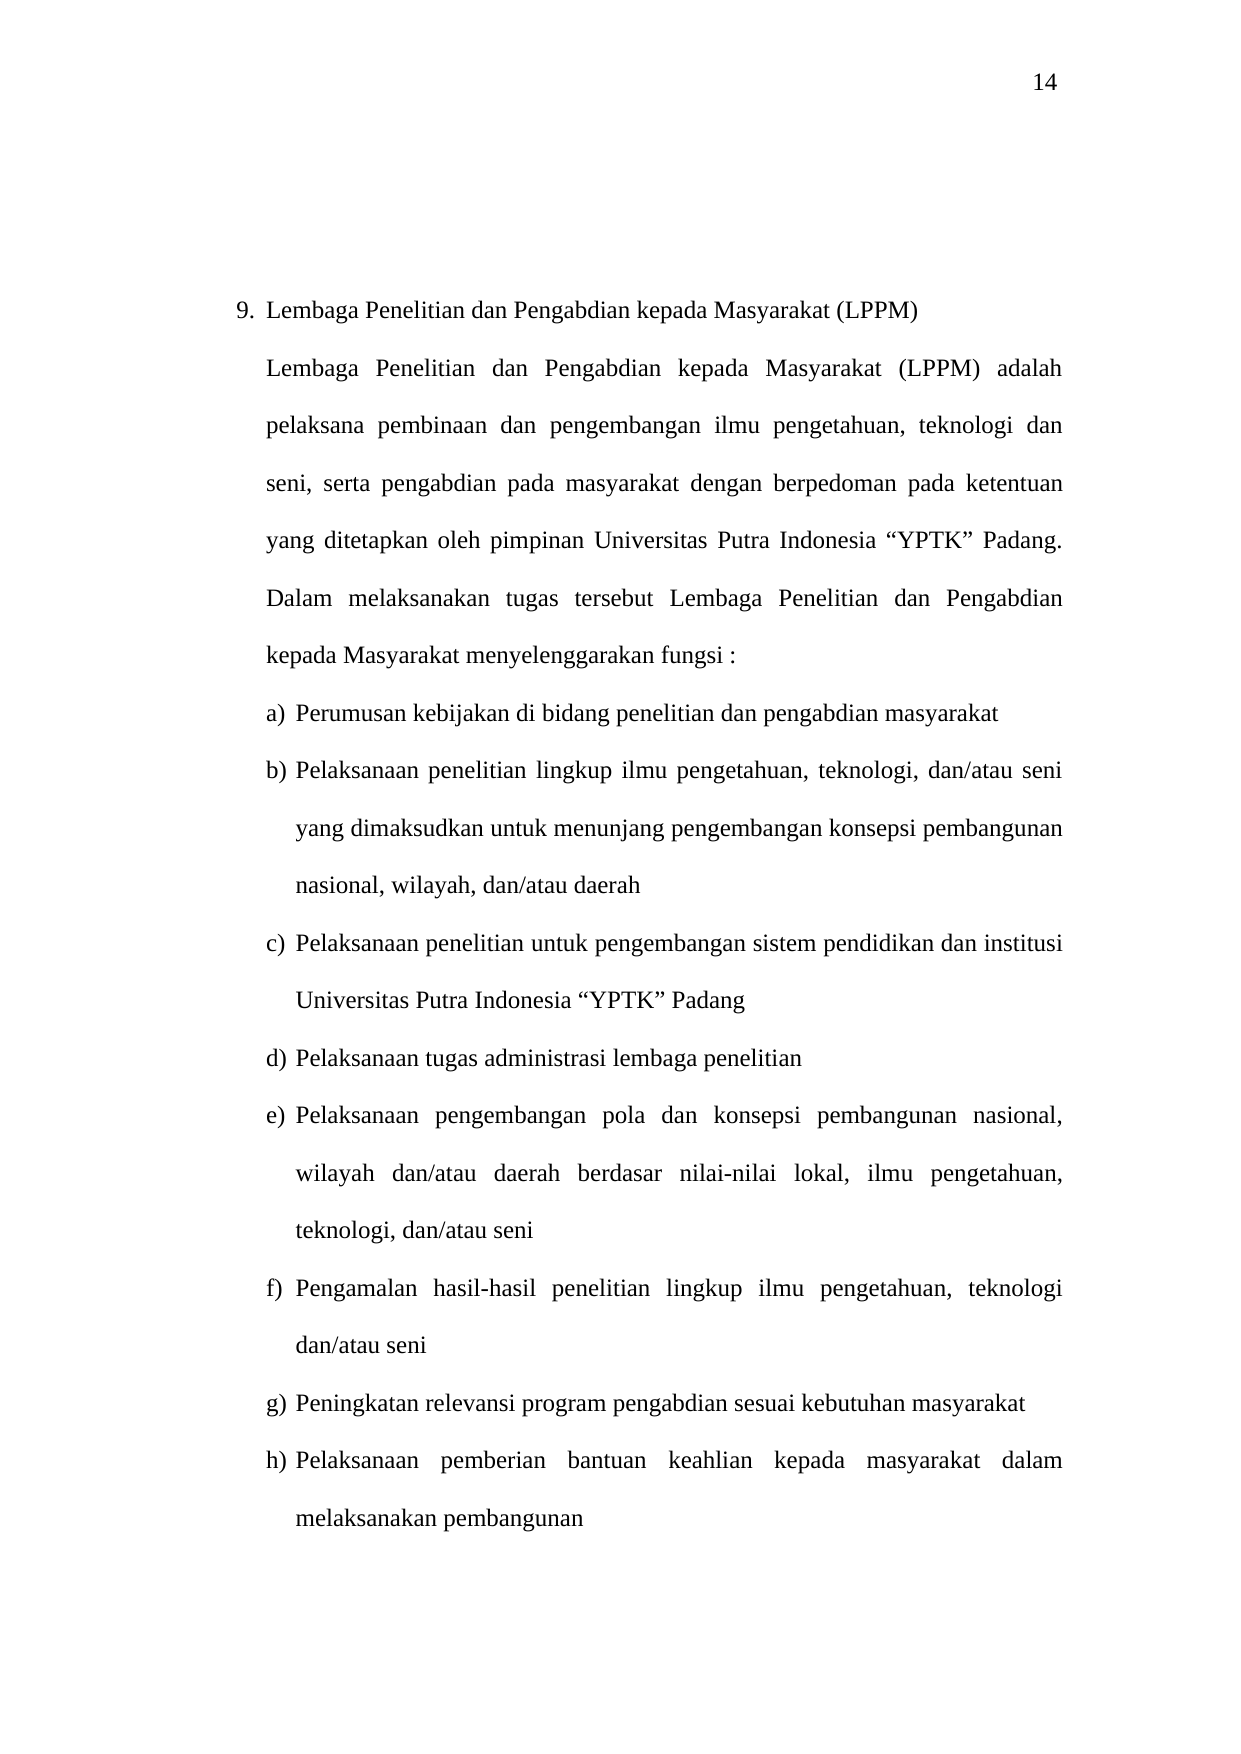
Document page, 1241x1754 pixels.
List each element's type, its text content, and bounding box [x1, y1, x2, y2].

list Lembaga Penelitian dan Pengabdian kepada Masyarakat (LPPM) adalah pelaksana pembinaan dan pengembangan ilmu pengetahuan, teknologi dan seni, serta pengabdian pada masyarakat dengan berpedoman pada ketentuan yang ditetapkan oleh pimpinan Universitas Putra Indonesia “YPTK” Padang. Dalam melaksanakan tugas tersebut Lembaga Penelitian dan Pengabdian kepada Masyarakat menyelenggarakan fungsi : [236, 353, 1063, 669]
list Perumusan kebijakan di bidang penelitian dan pengabdian masyarakat [266, 698, 1063, 727]
list Pelaksanaan pengembangan pola dan konsepsi pembangunan nasional, wilayah dan/atau daerah berdasar nilai-nilai lokal, ilmu pengetahuan, teknologi, dan/atau seni [266, 1100, 1063, 1244]
list Peningkatan relevansi program pengabdian sesuai kebutuhan masyarakat [266, 1388, 1063, 1417]
list Pelaksanaan penelitian untuk pengembangan sistem pendidikan dan institusi Universitas Putra Indonesia “YPTK” Padang [266, 928, 1063, 1014]
list Pengamalan hasil-hasil penelitian lingkup ilmu pengetahuan, teknologi dan/atau seni [266, 1273, 1063, 1359]
list Pelaksanaan penelitian lingkup ilmu pengetahuan, teknologi, dan/atau seni yang dimaksudkan untuk menunjang pengembangan konsepsi pembangunan nasional, wilayah, dan/atau daerah [266, 755, 1063, 899]
list Pelaksanaan tugas administrasi lembaga penelitian [266, 1043, 1063, 1072]
list Lembaga Penelitian dan Pengabdian kepada Masyarakat (LPPM) [236, 295, 1063, 324]
list Pelaksanaan pemberian bantuan keahlian kepada masyarakat dalam melaksanakan pembangunan [266, 1445, 1063, 1532]
